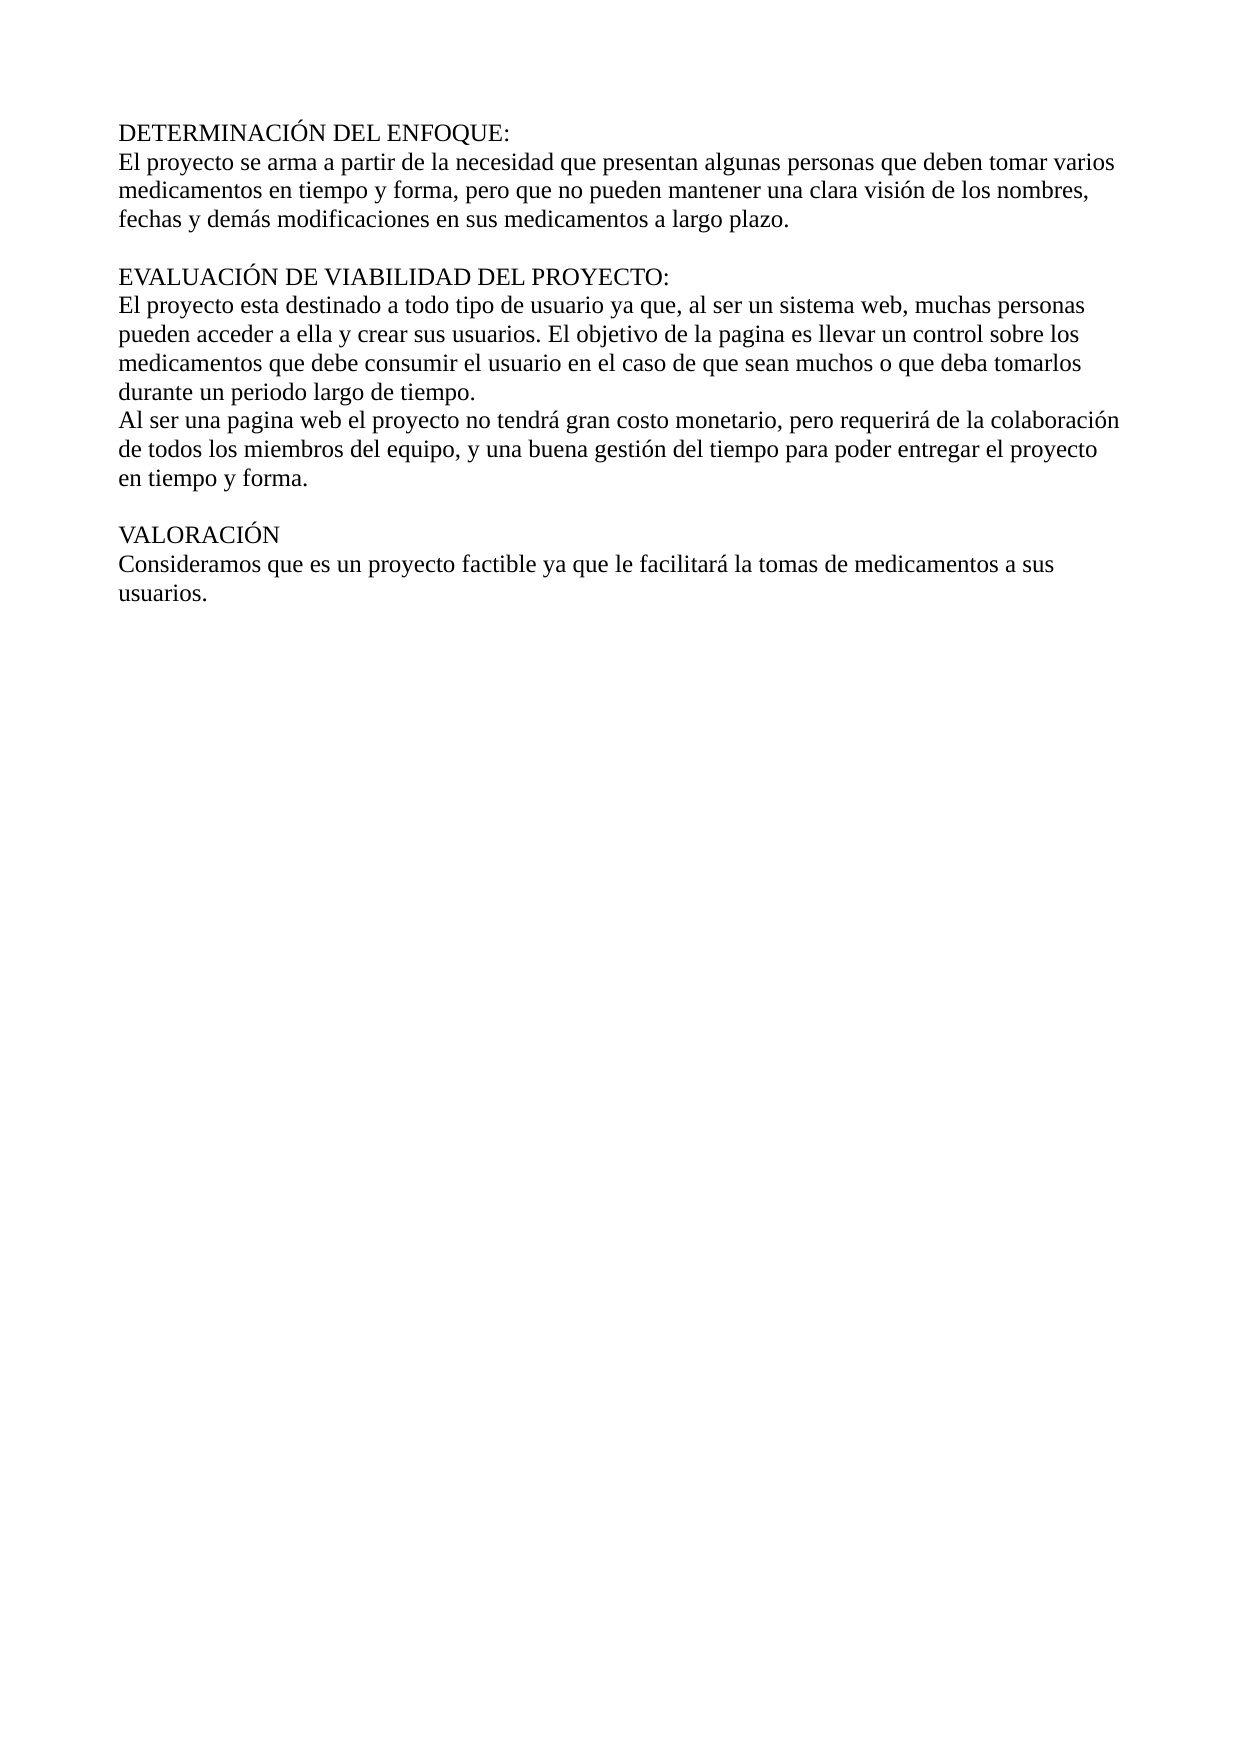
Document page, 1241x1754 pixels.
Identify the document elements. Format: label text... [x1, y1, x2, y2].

text DETERMINACIÓN DEL ENFOQUE: [118, 118, 1122, 147]
text El proyecto se arma a partir de la necesidad que presentan algunas personas que deben tomar varios medicamentos en tiempo y forma, pero que no pueden mantener una clara visión de los nombres, fechas y demás modificaciones en sus medicamentos a largo plazo. [118, 147, 1122, 233]
text Consideramos que es un proyecto factible ya que le facilitará la tomas de medicamentos a sus usuarios. [118, 549, 1122, 607]
text VALORACIÓN [118, 521, 1122, 549]
text El proyecto esta destinado a todo tipo de usuario ya que, al ser un sistema web, muchas personas pueden acceder a ella y crear sus usuarios. El objetivo de la pagina es llevar un control sobre los medicamentos que debe consumir el usuario en el caso de que sean muchos o que deba tomarlos durante un periodo largo de tiempo. [118, 291, 1122, 406]
text Al ser una pagina web el proyecto no tendrá gran costo monetario, pero requerirá de la colaboración de todos los miembros del equipo, y una buena gestión del tiempo para poder entregar el proyecto en tiempo y forma. [118, 406, 1122, 492]
text EVALUACIÓN DE VIABILIDAD DEL PROYECTO: [118, 262, 1122, 291]
